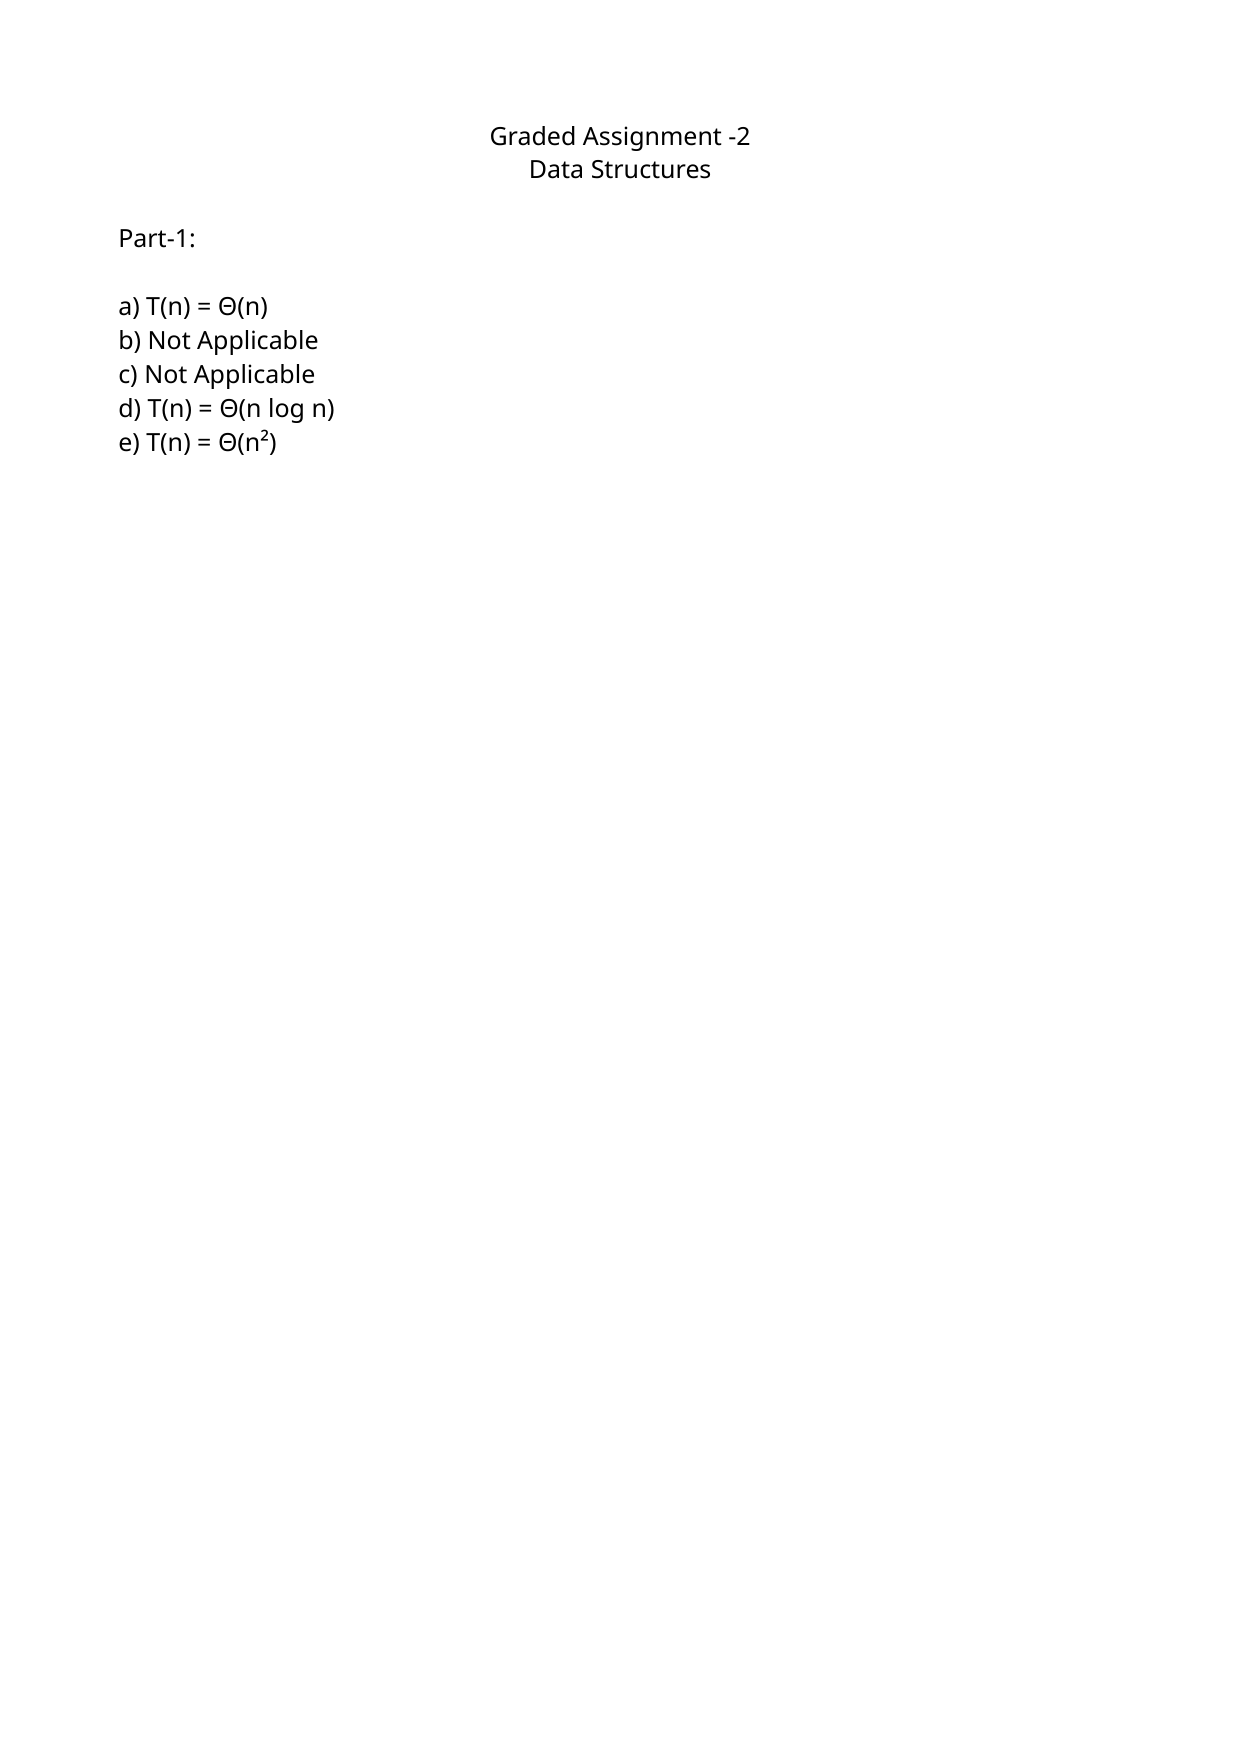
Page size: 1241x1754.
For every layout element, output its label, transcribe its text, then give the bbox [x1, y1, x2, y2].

text d) T(n) = Θ(n log n) [118, 391, 1122, 425]
text a) T(n) = Θ(n) [118, 288, 1122, 322]
text Data Structures [118, 152, 1122, 186]
text Graded Assignment -2 [118, 118, 1122, 152]
text Part-1: [118, 220, 1122, 254]
text b) Not Applicable [118, 322, 1122, 357]
text e) T(n) = Θ(n²) [118, 425, 1122, 459]
text c) Not Applicable [118, 357, 1122, 391]
